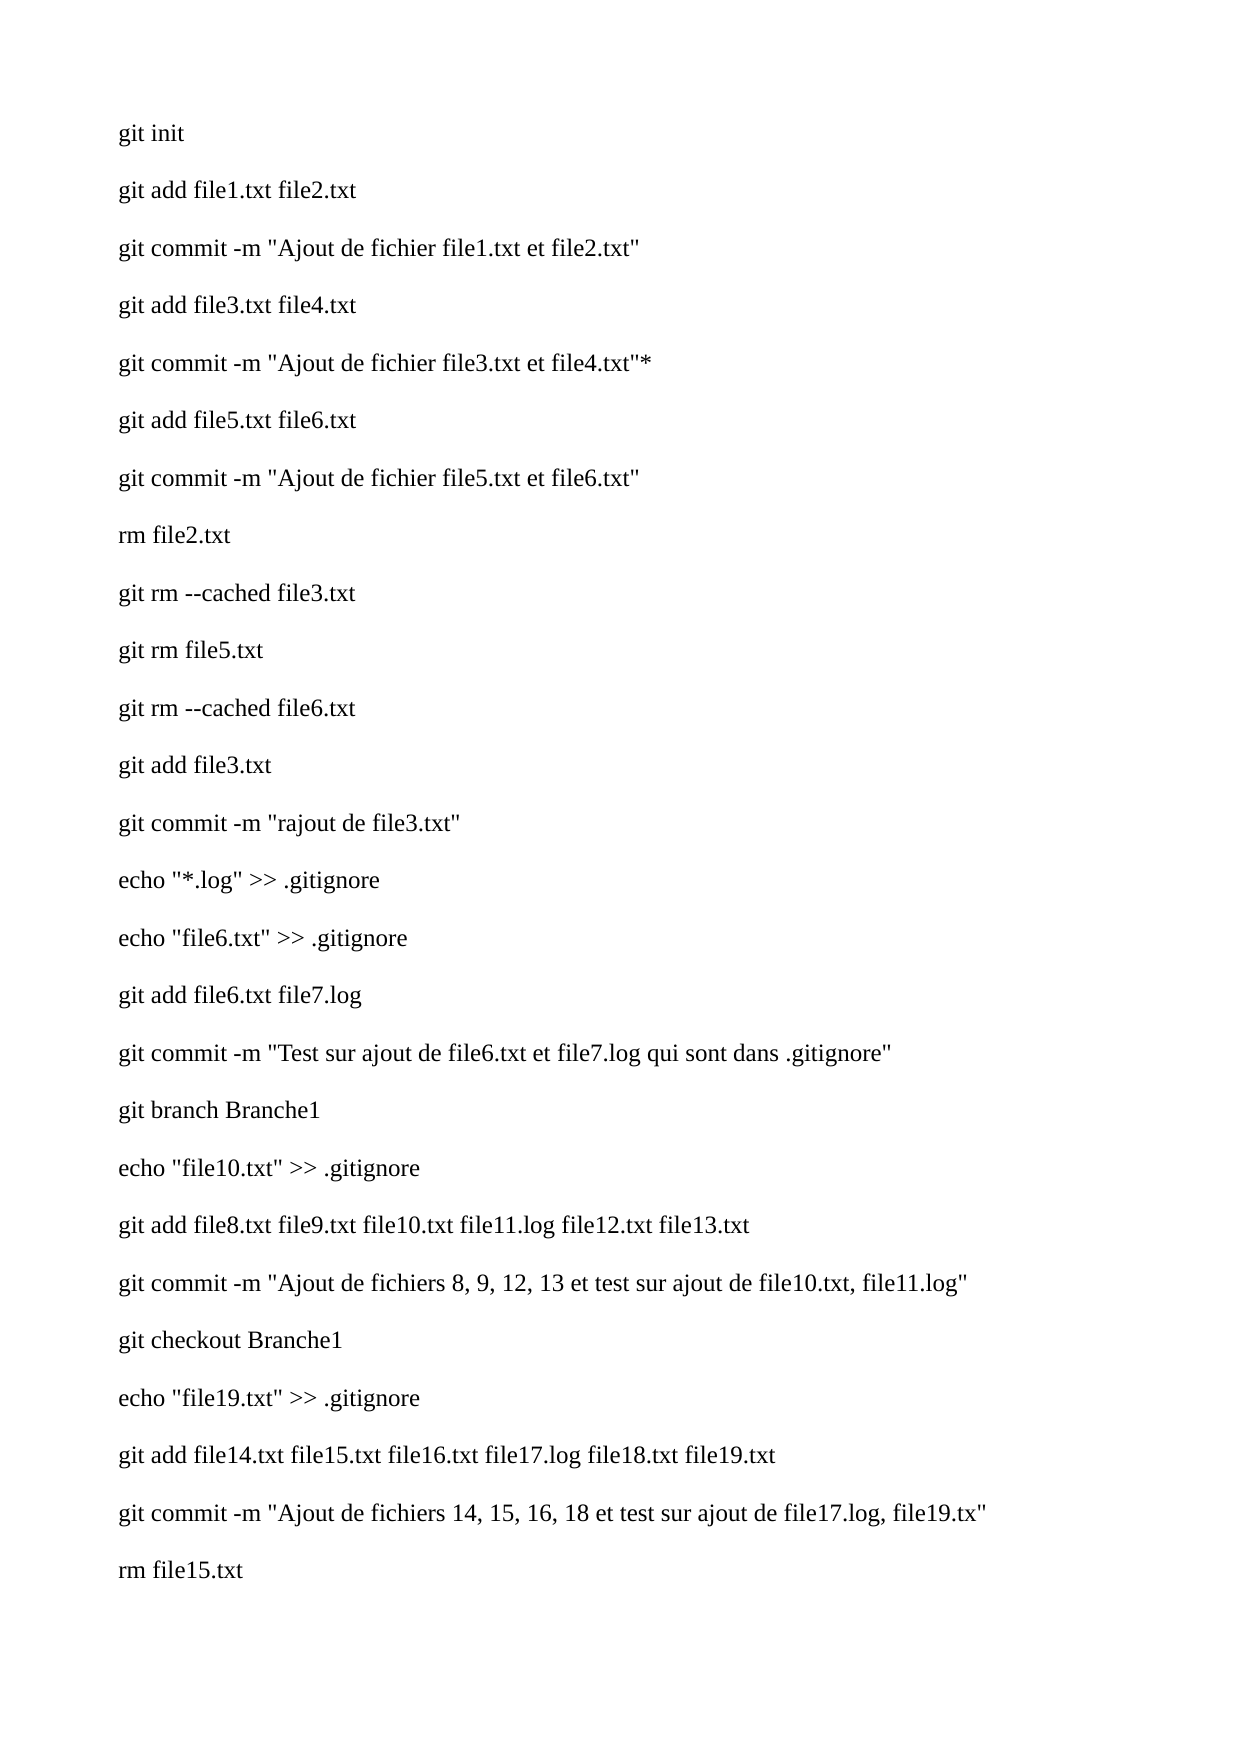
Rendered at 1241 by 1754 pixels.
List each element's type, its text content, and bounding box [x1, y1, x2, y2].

text git add file14.txt file15.txt file16.txt file17.log file18.txt file19.txt [118, 1441, 1122, 1469]
text git add file6.txt file7.log [118, 981, 1122, 1009]
text git add file1.txt file2.txt [118, 176, 1122, 204]
text git commit -m "Ajout de fichiers 8, 9, 12, 13 et test sur ajout de file10.txt, file11.log" [118, 1268, 1122, 1297]
text git add file3.txt file4.txt [118, 291, 1122, 319]
text git init [118, 118, 1122, 147]
text git rm file5.txt [118, 636, 1122, 664]
text git commit -m "Test sur ajout de file6.txt et file7.log qui sont dans .gitignore" [118, 1038, 1122, 1067]
text git rm --cached file6.txt [118, 693, 1122, 722]
text git commit -m "rajout de file3.txt" [118, 808, 1122, 837]
text git commit -m "Ajout de fichier file1.txt et file2.txt" [118, 233, 1122, 262]
text git rm --cached file3.txt [118, 578, 1122, 607]
text git add file3.txt [118, 751, 1122, 779]
text git add file5.txt file6.txt [118, 406, 1122, 434]
text echo "file10.txt" >> .gitignore [118, 1153, 1122, 1182]
text echo "*.log" >> .gitignore [118, 866, 1122, 894]
text git checkout Branche1 [118, 1326, 1122, 1354]
text echo "file6.txt" >> .gitignore [118, 923, 1122, 952]
text rm file2.txt [118, 521, 1122, 549]
text git commit -m "Ajout de fichiers 14, 15, 16, 18 et test sur ajout de file17.log, file19.tx" [118, 1498, 1122, 1527]
text echo "file19.txt" >> .gitignore [118, 1383, 1122, 1412]
text git add file8.txt file9.txt file10.txt file11.log file12.txt file13.txt [118, 1211, 1122, 1239]
text git commit -m "Ajout de fichier file5.txt et file6.txt" [118, 463, 1122, 492]
text git branch Branche1 [118, 1096, 1122, 1124]
text rm file15.txt [118, 1556, 1122, 1584]
text git commit -m "Ajout de fichier file3.txt et file4.txt"* [118, 348, 1122, 377]
